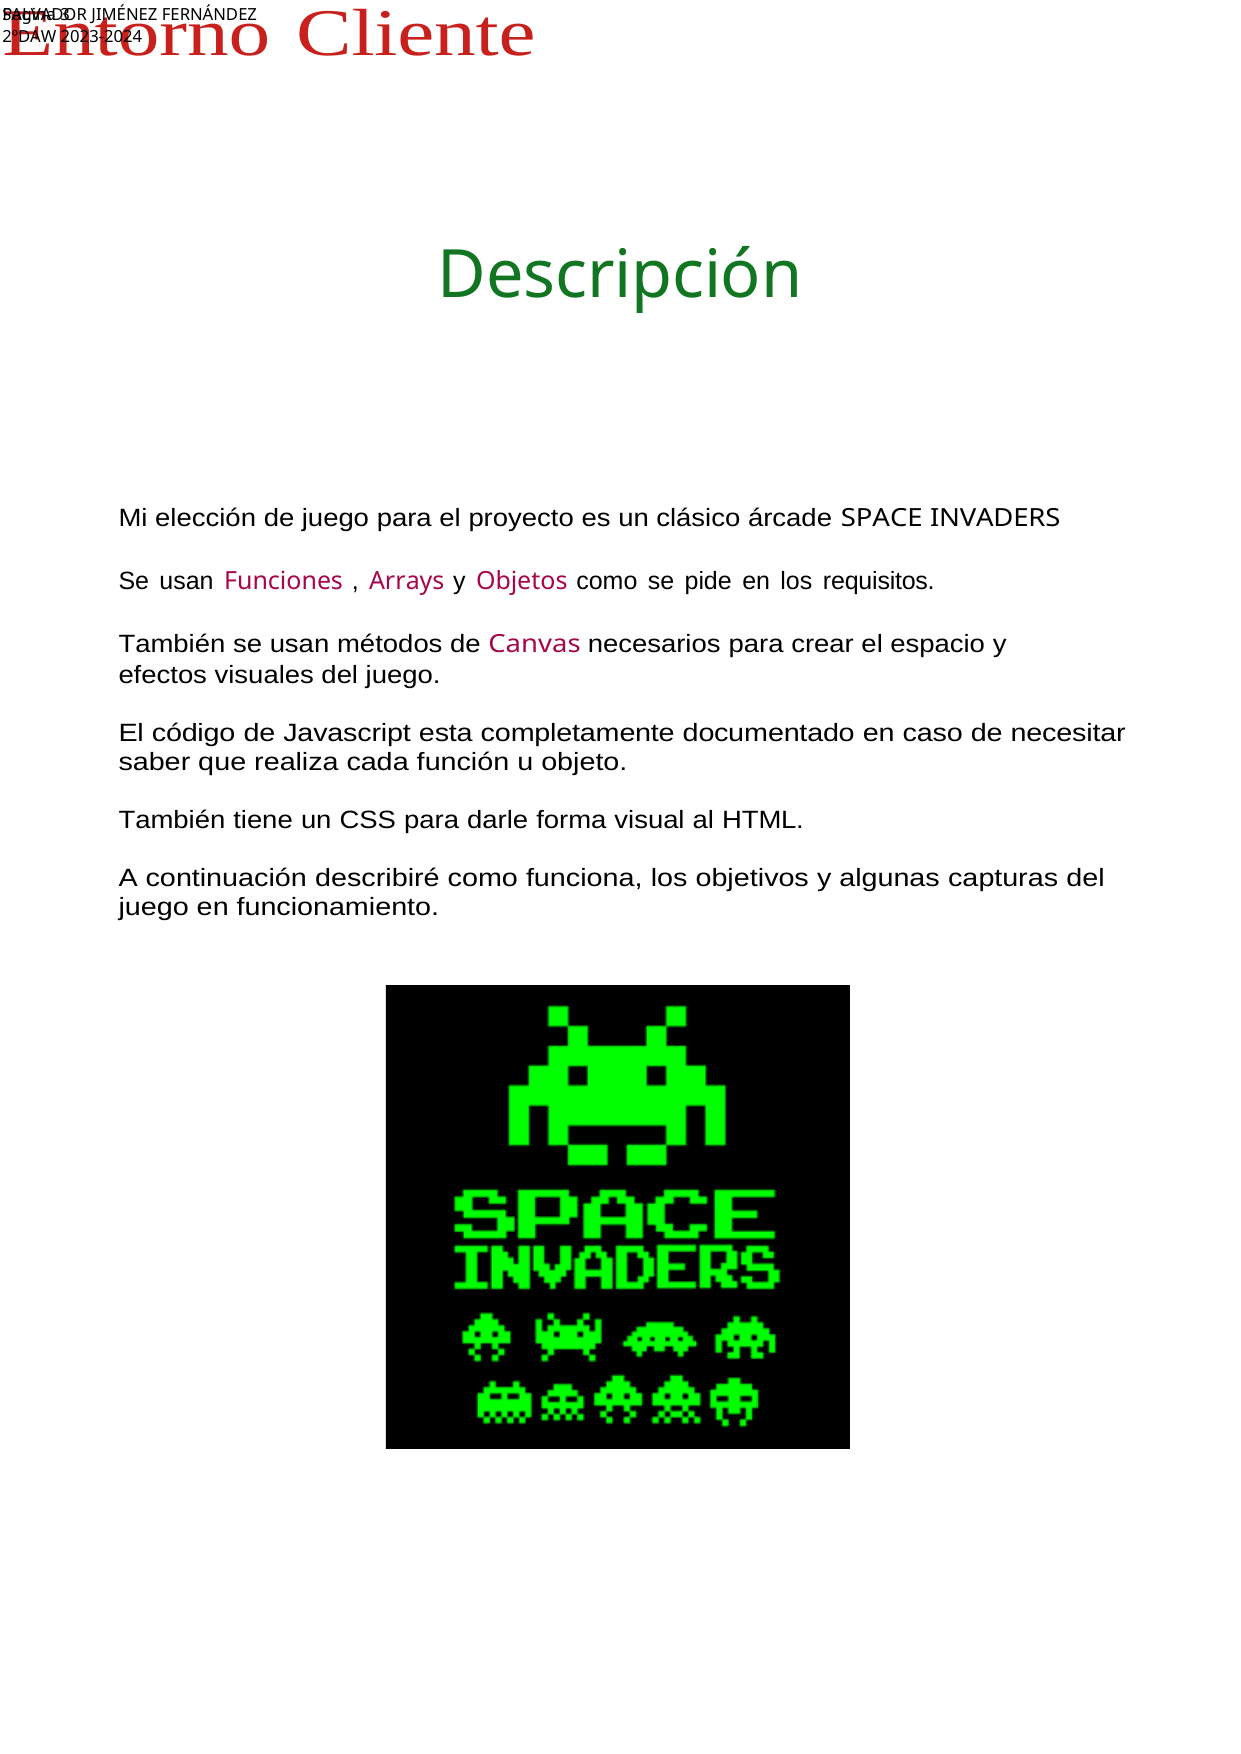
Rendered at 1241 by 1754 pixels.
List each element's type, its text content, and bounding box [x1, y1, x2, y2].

picture [385, 985, 850, 1449]
text Mi elección de juego para el proyecto es un clásico árcade SPACE INVADERS [118, 499, 1134, 533]
text También tiene un CSS para darle forma visual al HTML. [118, 805, 1134, 834]
text Se usan Funciones , Arrays y Objetos como se pide en los requisitos. [118, 562, 1134, 596]
text También se usan métodos de Canvas necesarios para crear el espacio y efectos visuales del juego. [118, 626, 1100, 688]
text A continuación describiré como funciona, los objetivos y algunas capturas del juego en funcionamiento. [118, 863, 1134, 921]
subtitle Descripción [106, 226, 1134, 317]
text El código de Javascript esta completamente documentado en caso de necesitar saber que realiza cada función u objeto. [118, 718, 1128, 775]
